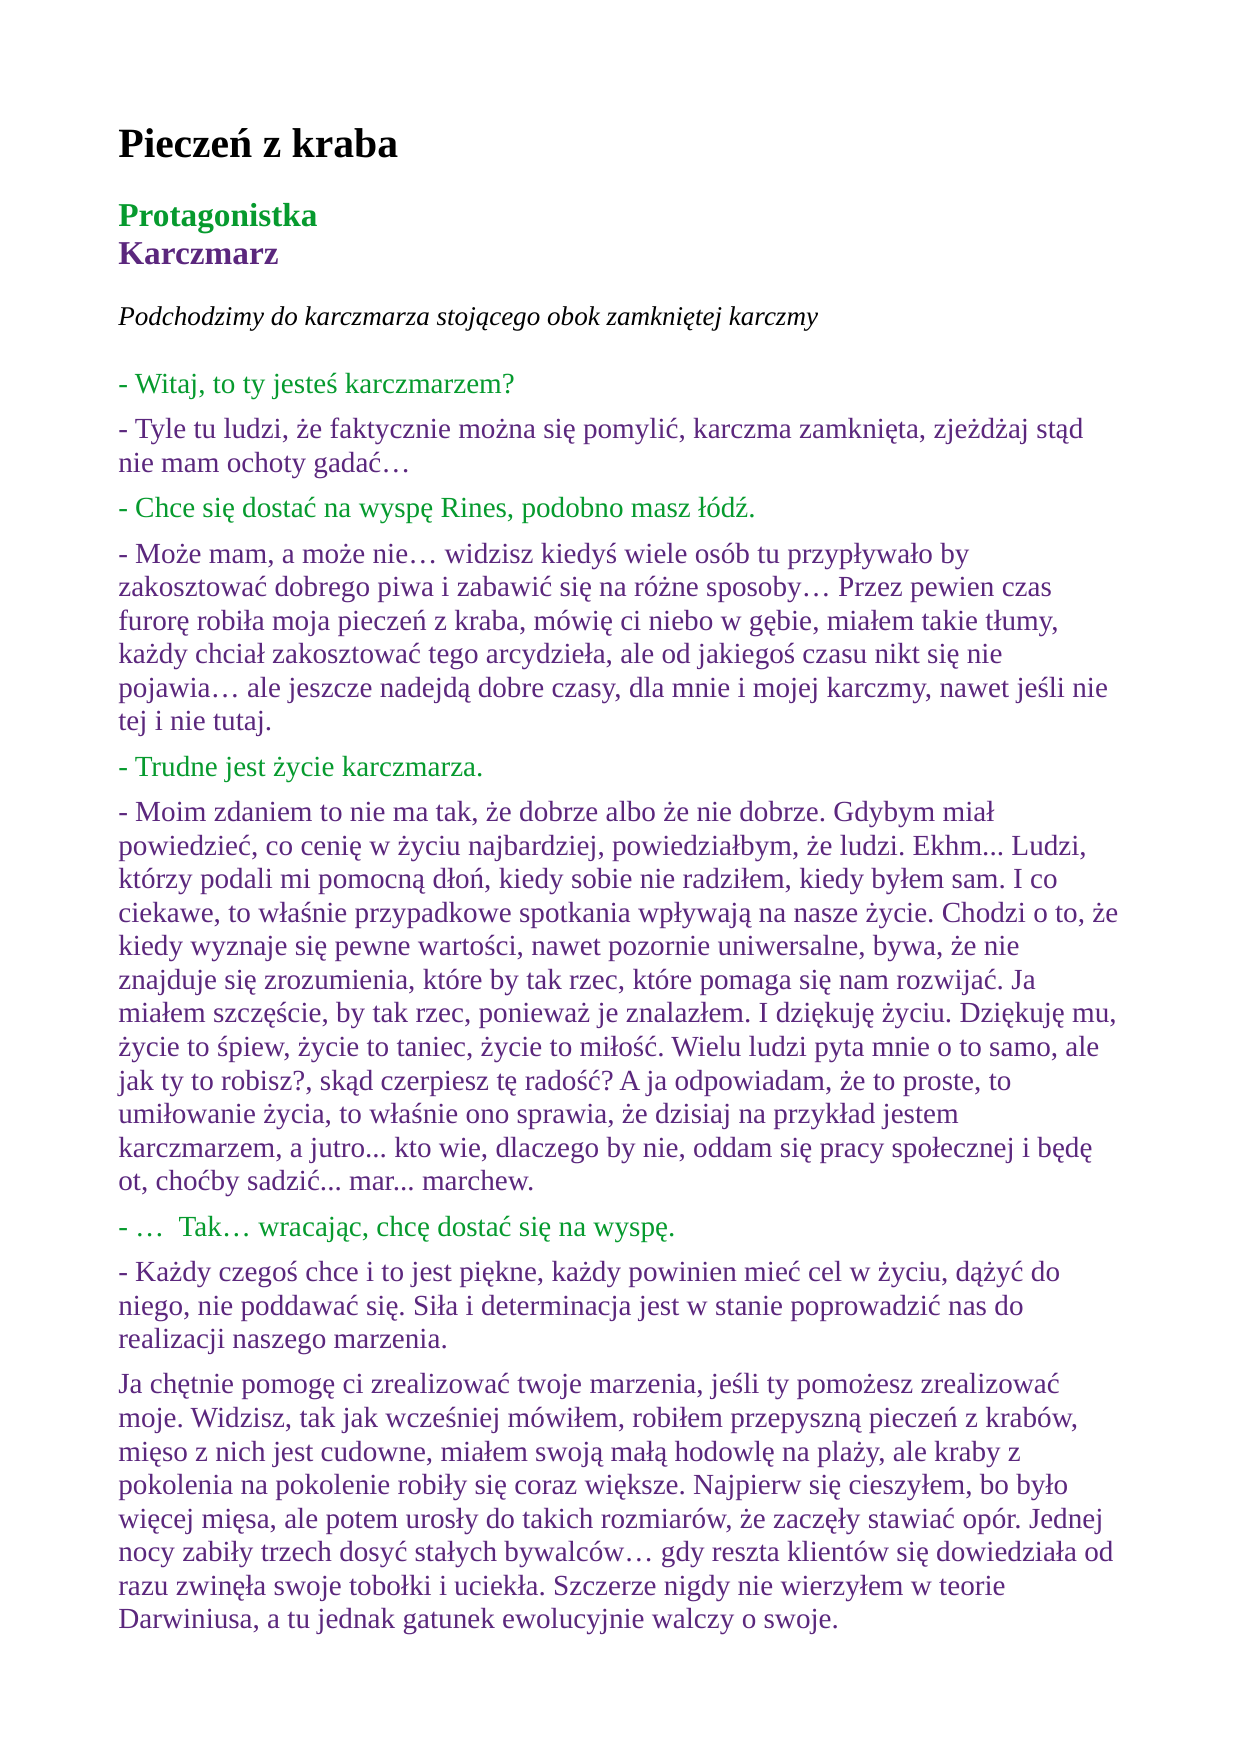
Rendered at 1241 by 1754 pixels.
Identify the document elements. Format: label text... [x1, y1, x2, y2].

text - Tyle tu ludzi, że faktycznie można się pomylić, karczma zamknięta, zjeżdżaj stąd nie mam ochoty gadać… [118, 411, 1122, 478]
text - Trudne jest życie karczmarza. [118, 749, 1122, 782]
text - Witaj, to ty jesteś karczmarzem? [118, 366, 1122, 399]
text Karczmarz [118, 233, 1122, 271]
text - Może mam, a może nie… widzisz kiedyś wiele osób tu przypływało by zakosztować dobrego piwa i zabawić się na różne sposoby… Przez pewien czas furorę robiła moja pieczeń z kraba, mówię ci niebo w gębie, miałem takie tłumy, każdy chciał zakosztować tego arcydzieła, ale od jakiegoś czasu nikt się nie pojawia… ale jeszcze nadejdą dobre czasy, dla mnie i mojej karczmy, nawet jeśli nie tej i nie tutaj. [118, 536, 1122, 737]
text - Chce się dostać na wyspę Rines, podobno masz łódź. [118, 490, 1122, 524]
text Ja chętnie pomogę ci zrealizować twoje marzenia, jeśli ty pomożesz zrealizować moje. Widzisz, tak jak wcześniej mówiłem, robiłem przepyszną pieczeń z krabów, mięso z nich jest cudowne, miałem swoją małą hodowlę na plaży, ale kraby z pokolenia na pokolenie robiły się coraz większe. Najpierw się cieszyłem, bo było więcej mięsa, ale potem urosły do takich rozmiarów, że zaczęły stawiać opór. Jednej nocy zabiły trzech dosyć stałych bywalców… gdy reszta klientów się dowiedziała od razu zwinęła swoje tobołki i uciekła. Szczerze nigdy nie wierzyłem w teorie Darwiniusa, a tu jednak gatunek ewolucyjnie walczy o swoje. [118, 1367, 1122, 1635]
text Podchodzimy do karczmarza stojącego obok zamkniętej karczmy [118, 300, 1122, 331]
text Pieczeń z kraba [118, 118, 1122, 166]
text - … Tak… wracając, chcę dostać się na wyspę. [118, 1209, 1122, 1242]
text Protagonistka [118, 195, 1122, 233]
text - Moim zdaniem to nie ma tak, że dobrze albo że nie dobrze. Gdybym miał powiedzieć, co cenię w życiu najbardziej, powiedziałbym, że ludzi. Ekhm... Ludzi, którzy podali mi pomocną dłoń, kiedy sobie nie radziłem, kiedy byłem sam. I co ciekawe, to właśnie przypadkowe spotkania wpływają na nasze życie. Chodzi o to, że kiedy wyznaje się pewne wartości, nawet pozornie uniwersalne, bywa, że nie znajduje się zrozumienia, które by tak rzec, które pomaga się nam rozwijać. Ja miałem szczęście, by tak rzec, ponieważ je znalazłem. I dziękuję życiu. Dziękuję mu, życie to śpiew, życie to taniec, życie to miłość. Wielu ludzi pyta mnie o to samo, ale jak ty to robisz?, skąd czerpiesz tę radość? A ja odpowiadam, że to proste, to umiłowanie życia, to właśnie ono sprawia, że dzisiaj na przykład jestem karczmarzem, a jutro... kto wie, dlaczego by nie, oddam się pracy społecznej i będę ot, choćby sadzić... mar... marchew. [118, 794, 1122, 1197]
text - Każdy czegoś chce i to jest piękne, każdy powinien mieć cel w życiu, dążyć do niego, nie poddawać się. Siła i determinacja jest w stanie poprowadzić nas do realizacji naszego marzenia. [118, 1254, 1122, 1355]
